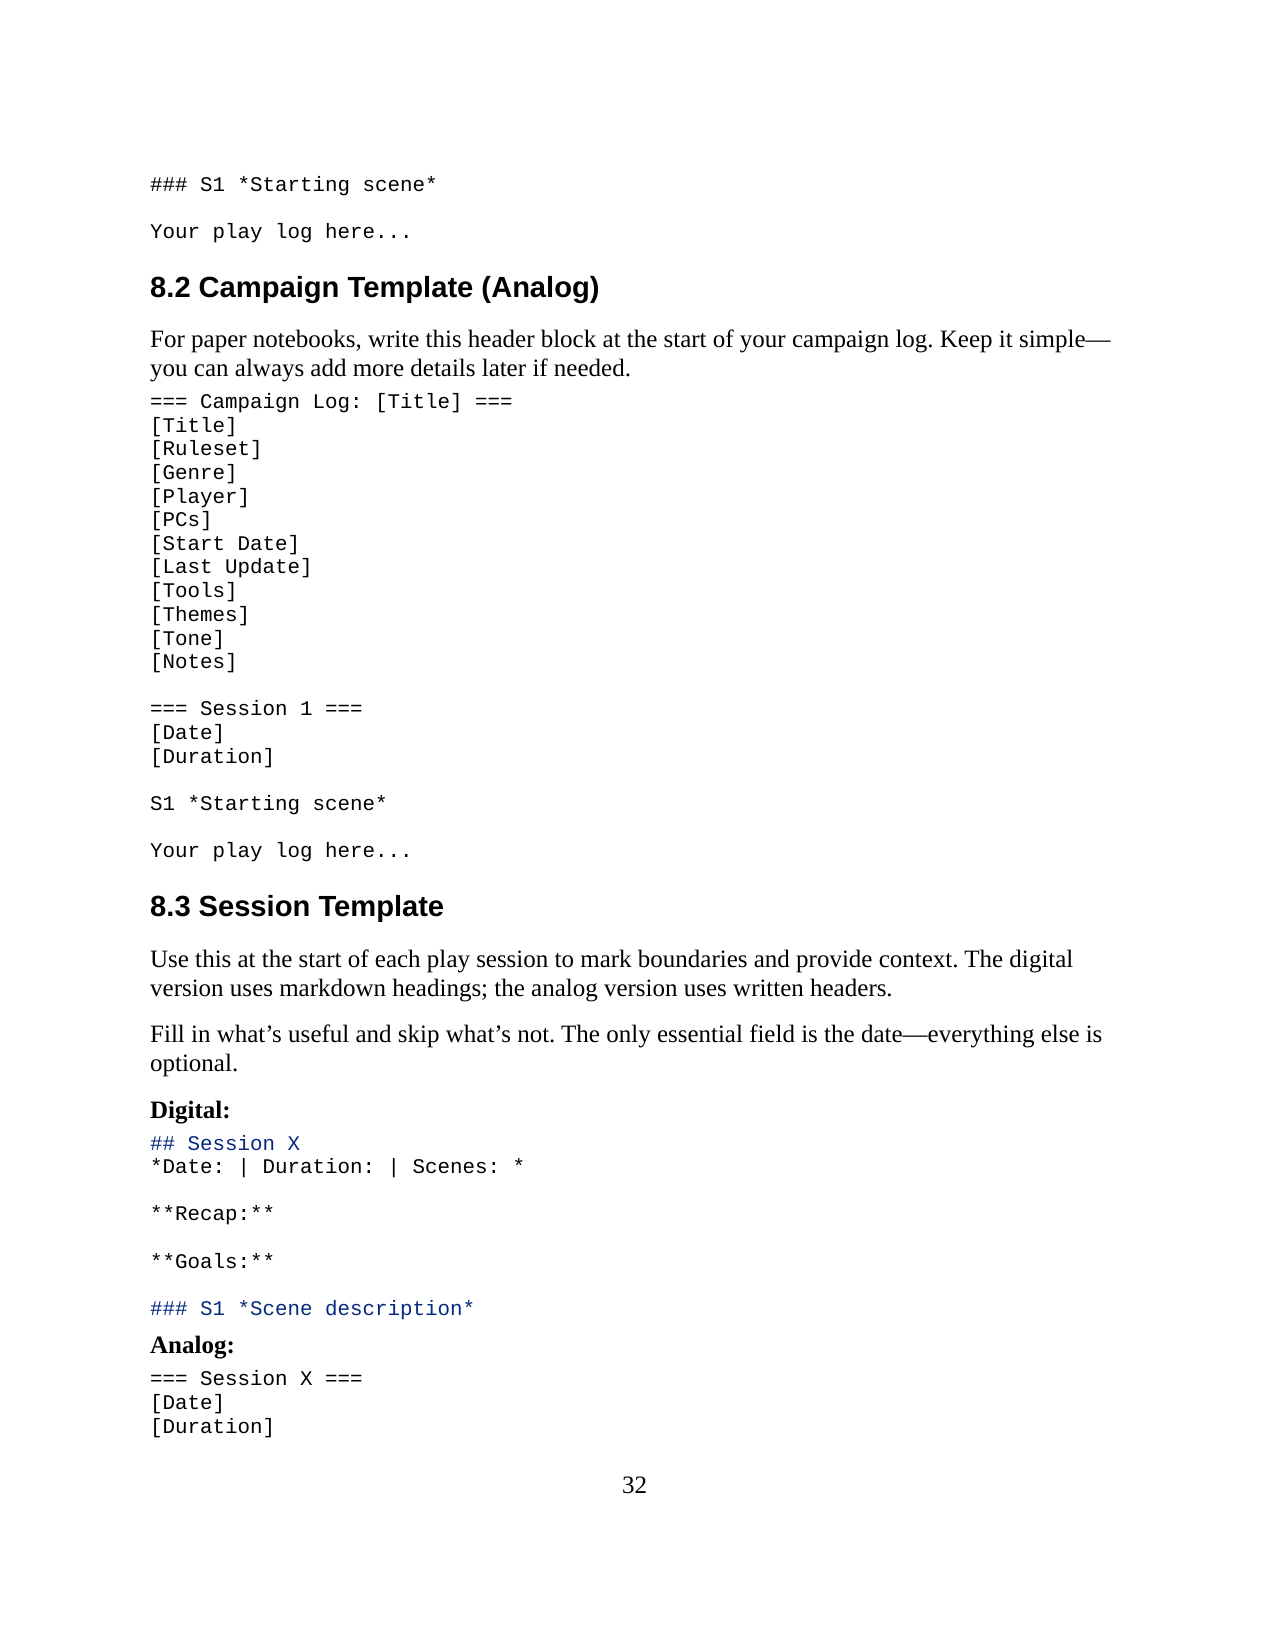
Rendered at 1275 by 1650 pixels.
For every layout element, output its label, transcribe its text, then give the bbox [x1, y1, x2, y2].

text [Start Date] [150, 533, 1125, 557]
text ### S1 *Starting scene* [150, 174, 1125, 197]
text [Themes] [150, 604, 1125, 627]
text [Date] [150, 1392, 1125, 1416]
text === Session X === [150, 1368, 1125, 1392]
text [Tone] [150, 627, 1125, 651]
text [Genre] [150, 462, 1125, 486]
text [Tools] [150, 580, 1125, 604]
text [Last Update] [150, 557, 1125, 580]
text Your play log here... [150, 221, 1125, 244]
text === Campaign Log: [Title] === [150, 391, 1125, 415]
text S1 *Starting scene* [150, 793, 1125, 817]
subtitle 8.3 Session Template [150, 889, 1125, 922]
text [Player] [150, 486, 1125, 509]
text *Date: | Duration: | Scenes: * [150, 1156, 1125, 1180]
text Your play log here... [150, 840, 1125, 864]
text Digital: [150, 1095, 1125, 1123]
text For paper notebooks, write this header block at the start of your campaign log. Keep it simple—you can always add more details later if needed. [150, 324, 1125, 382]
subtitle 8.2 Campaign Template (Analog) [150, 269, 1125, 303]
text Analog: [150, 1331, 1125, 1359]
text ## Session X [150, 1132, 1125, 1156]
text [Duration] [150, 1416, 1125, 1439]
text ### S1 *Scene description* [150, 1298, 1125, 1322]
text **Goals:** [150, 1251, 1125, 1274]
text [Date] [150, 722, 1125, 746]
text Fill in what’s useful and skip what’s not. The only essential field is the date—everything else is optional. [150, 1019, 1125, 1077]
text Use this at the start of each play session to mark boundaries and provide context. The digital version uses markdown headings; the analog version uses written headers. [150, 944, 1125, 1001]
text === Session 1 === [150, 698, 1125, 722]
text [Duration] [150, 746, 1125, 769]
text [Title] [150, 415, 1125, 438]
text [PCs] [150, 509, 1125, 533]
text [Ruleset] [150, 438, 1125, 462]
text **Recap:** [150, 1203, 1125, 1227]
text [Notes] [150, 651, 1125, 675]
